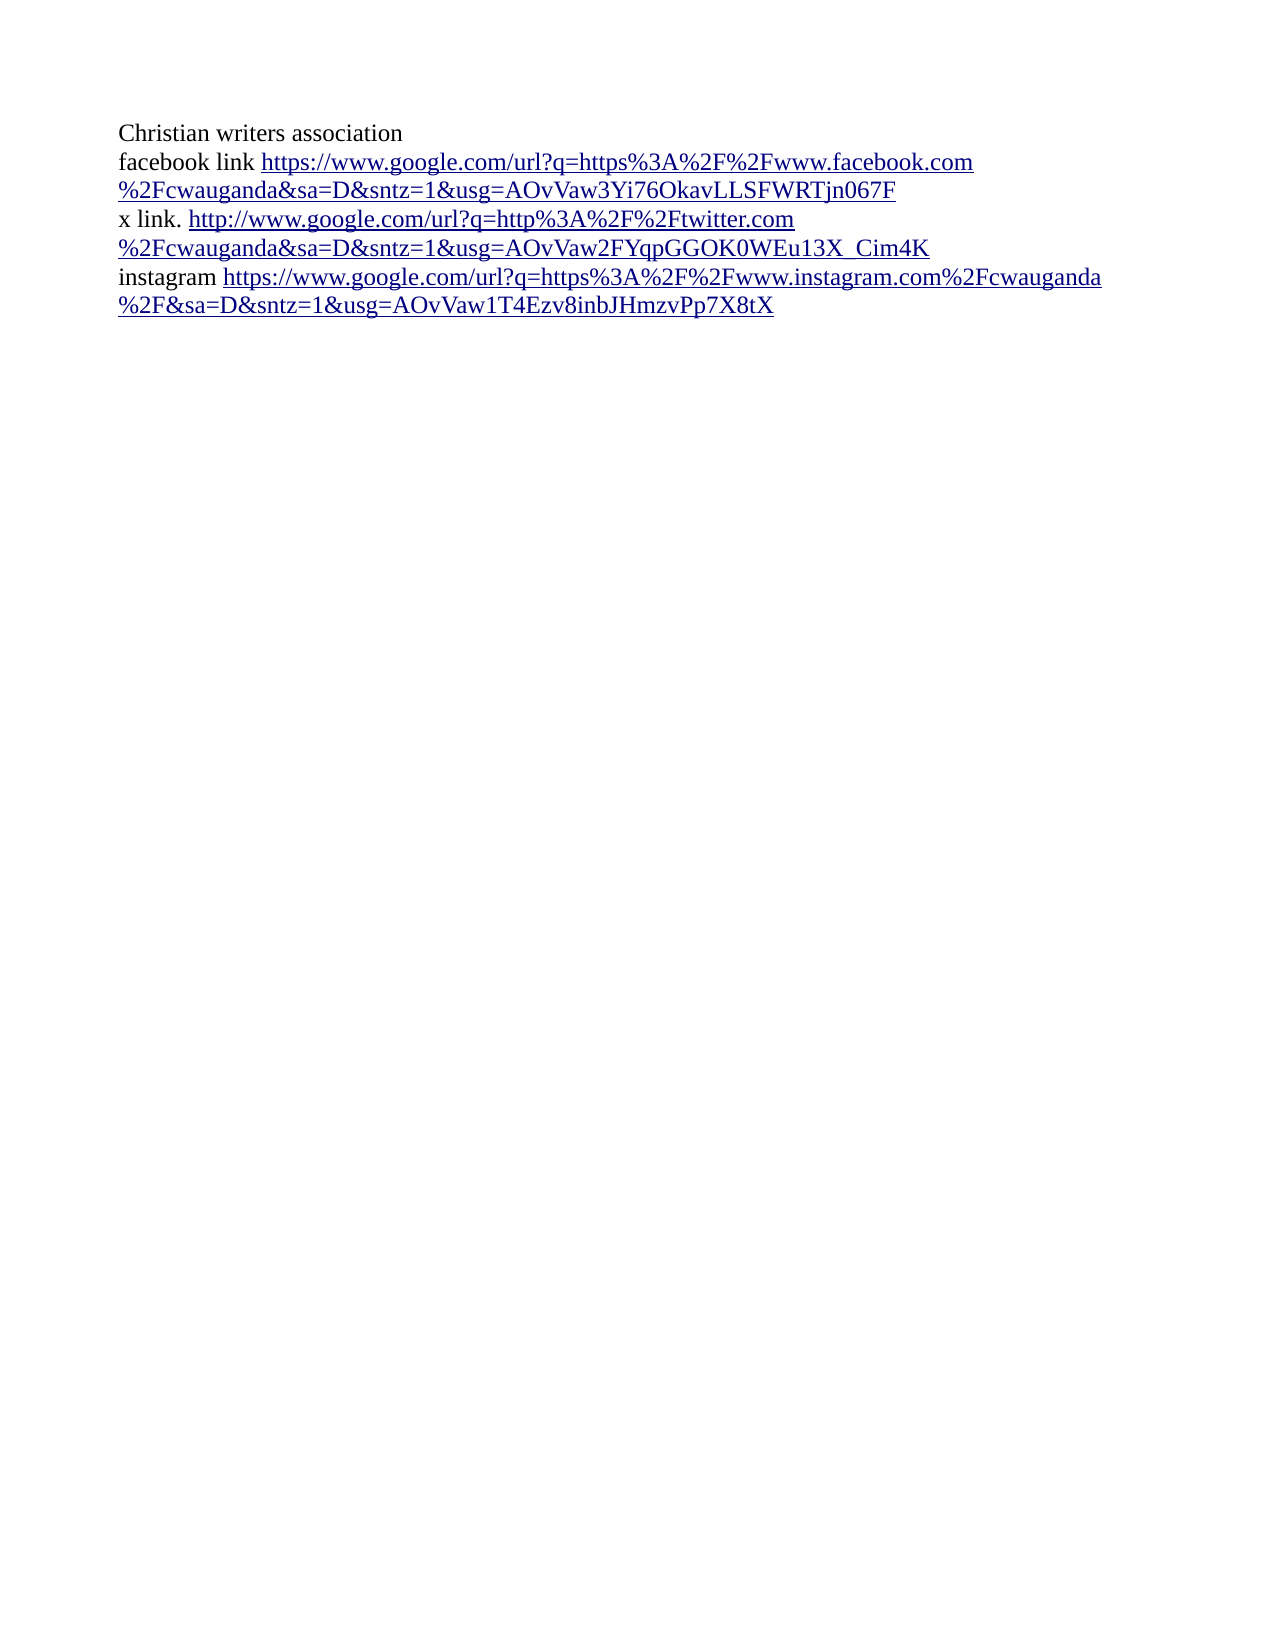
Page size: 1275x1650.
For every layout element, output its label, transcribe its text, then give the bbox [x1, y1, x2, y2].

text x link. http://www.google.com/url?q=http%3A%2F%2Ftwitter.com%2Fcwauganda&sa=D&sntz=1&usg=AOvVaw2FYqpGGOK0WEu13X_Cim4K [118, 204, 1157, 262]
text instagram https://www.google.com/url?q=https%3A%2F%2Fwww.instagram.com%2Fcwauganda%2F&sa=D&sntz=1&usg=AOvVaw1T4Ezv8inbJHmzvPp7X8tX [118, 262, 1157, 319]
text Christian writers association [118, 118, 1157, 147]
text facebook link https://www.google.com/url?q=https%3A%2F%2Fwww.facebook.com%2Fcwauganda&sa=D&sntz=1&usg=AOvVaw3Yi76OkavLLSFWRTjn067F [118, 147, 1157, 204]
